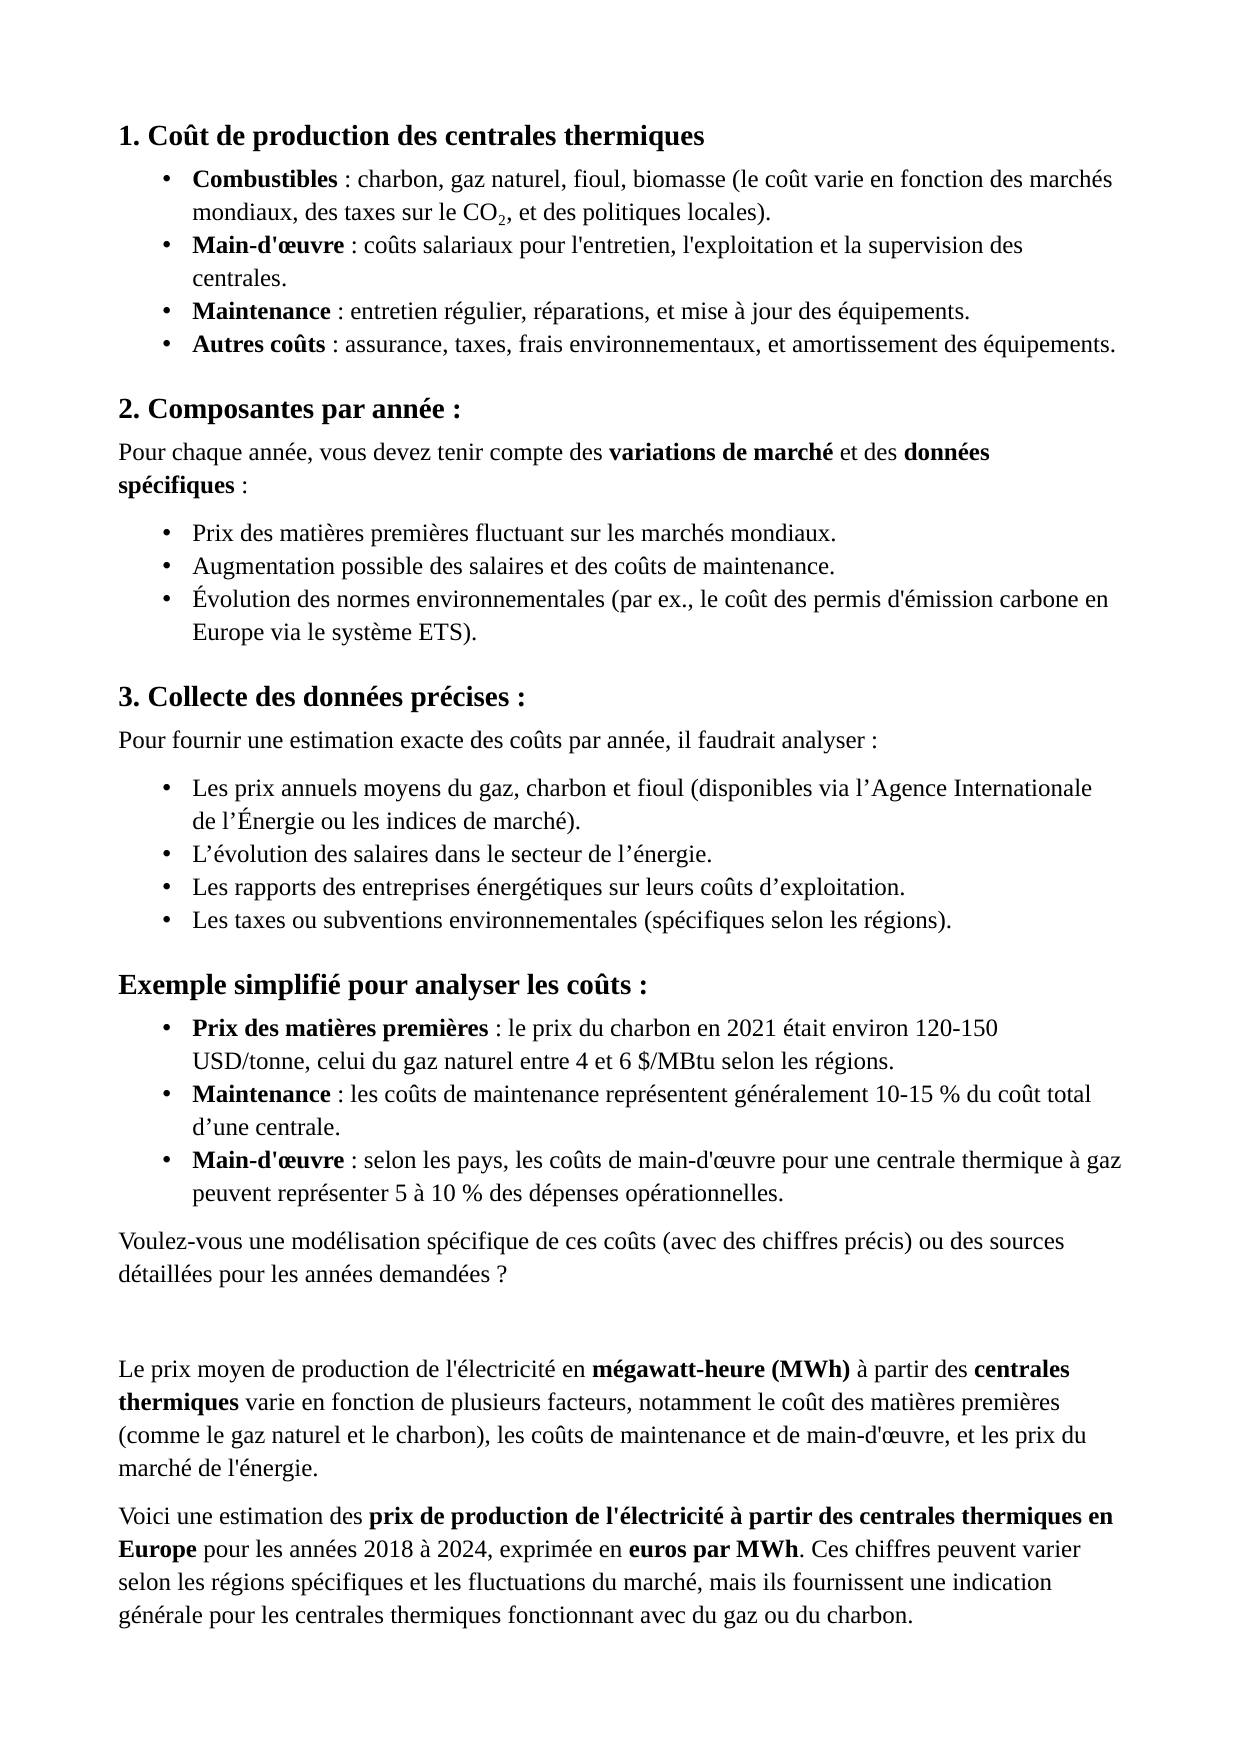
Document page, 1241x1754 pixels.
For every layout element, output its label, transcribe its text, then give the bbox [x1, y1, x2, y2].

list Les taxes ou subventions environnementales (spécifiques selon les régions). [162, 905, 1122, 934]
subtitle Exemple simplifié pour analyser les coûts : [118, 967, 1122, 1001]
list Prix des matières premières fluctuant sur les marchés mondiaux. [162, 518, 1122, 547]
subtitle 3. Collecte des données précises : [118, 679, 1122, 713]
subtitle 2. Composantes par année : [118, 391, 1122, 425]
list Prix des matières premières : le prix du charbon en 2021 était environ 120-150 USD/tonne, celui du gaz naturel entre 4 et 6 $/MBtu selon les régions. [162, 1013, 1122, 1075]
list Main-d'œuvre : selon les pays, les coûts de main-d'œuvre pour une centrale thermique à gaz peuvent représenter 5 à 10 % des dépenses opérationnelles. [162, 1145, 1122, 1207]
list Combustibles : charbon, gaz naturel, fioul, biomasse (le coût varie en fonction des marchés mondiaux, des taxes sur le CO₂, et des politiques locales). [162, 164, 1122, 226]
list Maintenance : entretien régulier, réparations, et mise à jour des équipements. [162, 296, 1122, 325]
list L’évolution des salaires dans le secteur de l’énergie. [162, 839, 1122, 868]
list Les rapports des entreprises énergétiques sur leurs coûts d’exploitation. [162, 872, 1122, 901]
text Pour chaque année, vous devez tenir compte des variations de marché et des données spécifiques : [118, 437, 1122, 499]
list Augmentation possible des salaires et des coûts de maintenance. [162, 551, 1122, 580]
text Pour fournir une estimation exacte des coûts par année, il faudrait analyser : [118, 725, 1122, 754]
text Voici une estimation des prix de production de l'électricité à partir des centrales thermiques en Europe pour les années 2018 à 2024, exprimée en euros par MWh. Ces chiffres peuvent varier selon les régions spécifiques et les fluctuations du marché, mais ils fournissent une indication générale pour les centrales thermiques fonctionnant avec du gaz ou du charbon. [118, 1501, 1122, 1629]
subtitle 1. Coût de production des centrales thermiques [118, 118, 1122, 152]
list Main-d'œuvre : coûts salariaux pour l'entretien, l'exploitation et la supervision des centrales. [162, 230, 1122, 292]
list Évolution des normes environnementales (par ex., le coût des permis d'émission carbone en Europe via le système ETS). [162, 584, 1122, 646]
list Les prix annuels moyens du gaz, charbon et fioul (disponibles via l’Agence Internationale de l’Énergie ou les indices de marché). [162, 773, 1122, 835]
list Maintenance : les coûts de maintenance représentent généralement 10-15 % du coût total d’une centrale. [162, 1079, 1122, 1141]
text Voulez-vous une modélisation spécifique de ces coûts (avec des chiffres précis) ou des sources détaillées pour les années demandées ? [118, 1226, 1122, 1288]
list Autres coûts : assurance, taxes, frais environnementaux, et amortissement des équipements. [162, 329, 1122, 358]
text Le prix moyen de production de l'électricité en mégawatt-heure (MWh) à partir des centrales thermiques varie en fonction de plusieurs facteurs, notamment le coût des matières premières (comme le gaz naturel et le charbon), les coûts de maintenance et de main-d'œuvre, et les prix du marché de l'énergie. [118, 1354, 1122, 1482]
